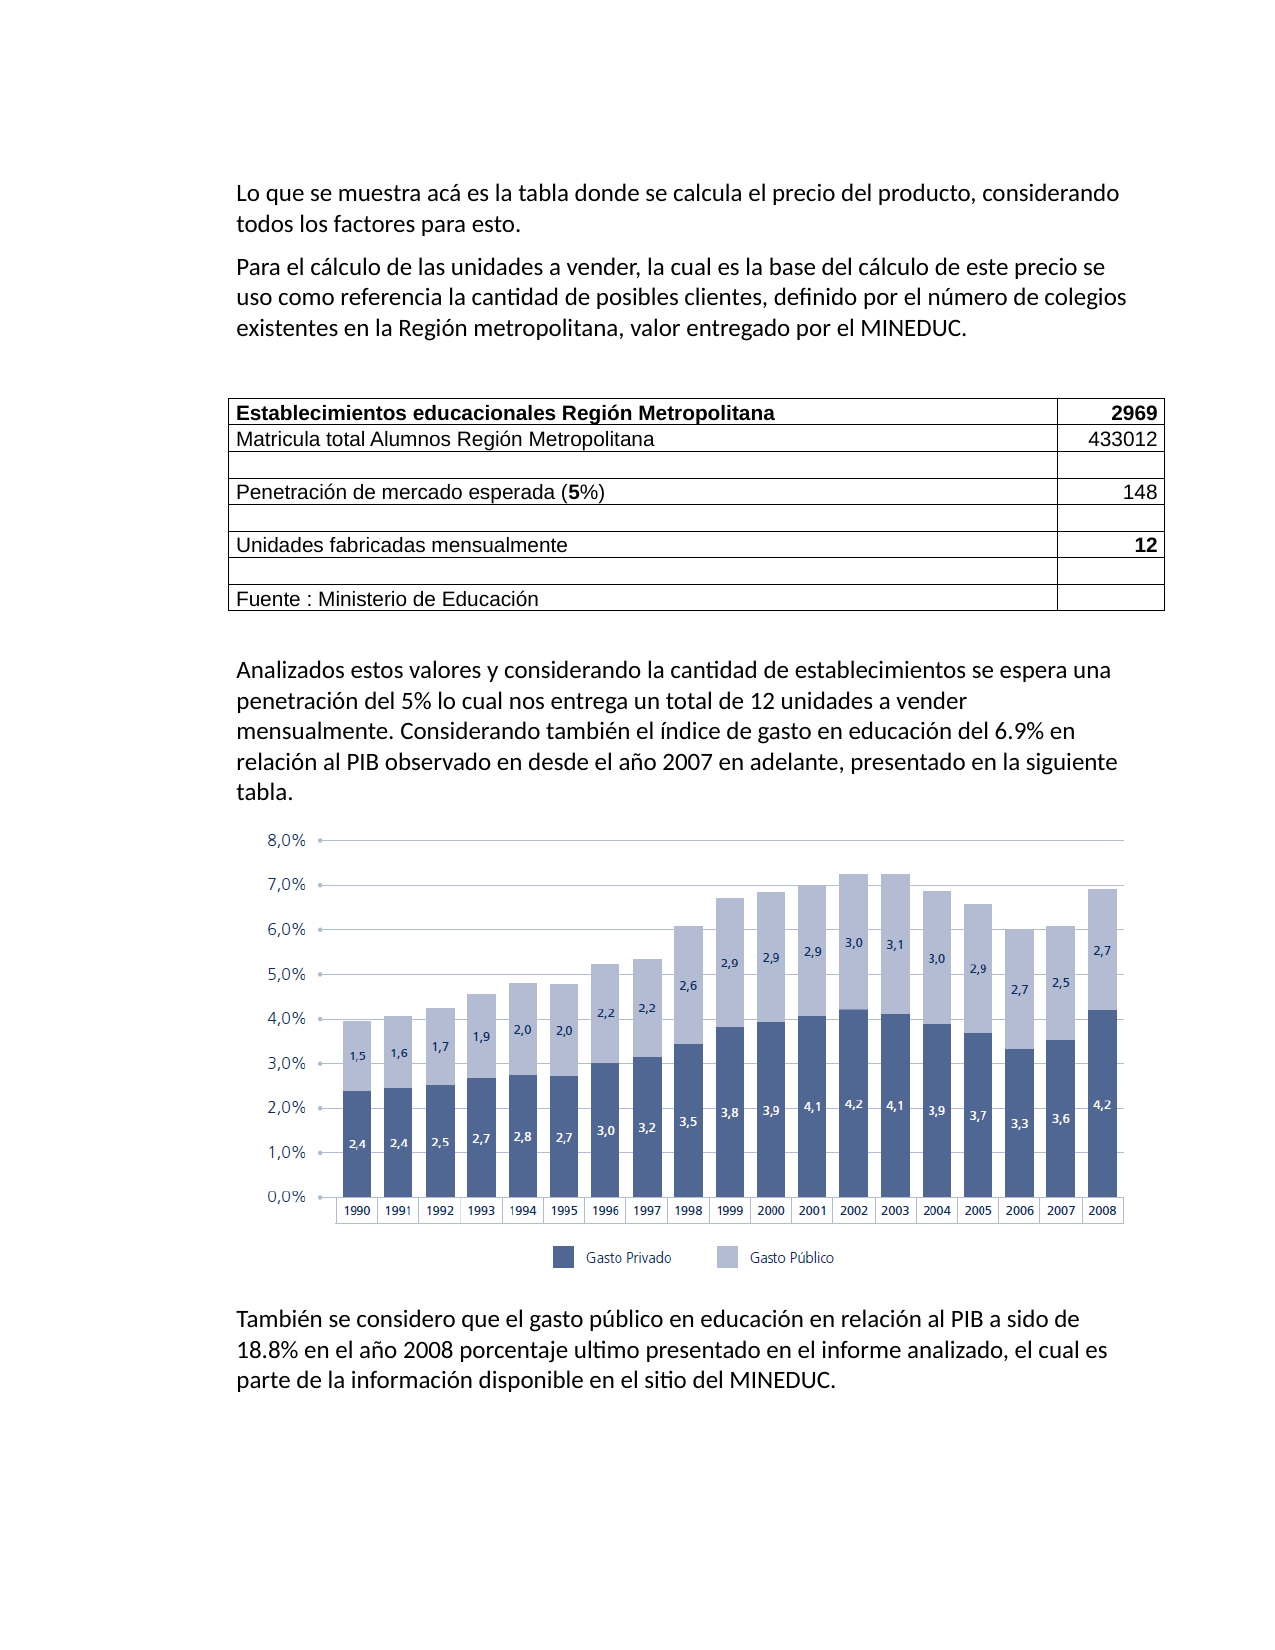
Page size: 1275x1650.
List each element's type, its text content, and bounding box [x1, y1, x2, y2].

table_cell [229, 452, 1057, 477]
table_cell [1058, 505, 1164, 531]
table_cell 433012 [1058, 425, 1164, 451]
table_cell 12 [1058, 532, 1164, 557]
table_cell Unidades fabricadas mensualmente [229, 532, 1057, 557]
table_cell Matricula total Alumnos Región Metropolitana [229, 425, 1057, 451]
table_cell [229, 558, 1057, 584]
table_cell Penetración de mercado esperada (5%) [229, 479, 1057, 504]
text También se considero que el gasto público en educación en relación al PIB a sido de 18.8% en el año 2008 porcentaje ultimo presentado en el informe analizado, el cual es parte de la información disponible en el sitio del MINEDUC. [236, 1304, 1127, 1395]
table_cell [229, 505, 1057, 531]
text Para el cálculo de las unidades a vender, la cual es la base del cálculo de este precio se uso como referencia la cantidad de posibles clientes, definido por el número de colegios existentes en la Región metropolitana, valor entregado por el MINEDUC. [236, 251, 1127, 342]
text Analizados estos valores y considerando la cantidad de establecimientos se espera una penetración del 5% lo cual nos entrega un total de 12 unidades a vender mensualmente. Considerando también el índice de gasto en educación del 6.9% en relación al PIB observado en desde el año 2007 en adelante, presentado en la siguiente tabla. [236, 654, 1127, 807]
table_cell [1058, 452, 1164, 477]
picture [252, 828, 1139, 1282]
table_cell [1058, 585, 1164, 610]
text Lo que se muestra acá es la tabla donde se calcula el precio del producto, considerando todos los factores para esto. [236, 177, 1127, 238]
table_header Establecimientos educacionales Región Metropolitana [229, 399, 1057, 424]
table_cell Fuente : Ministerio de Educación [229, 585, 1057, 610]
table_cell [1058, 558, 1164, 584]
table_cell 148 [1058, 479, 1164, 504]
table_header 2969 [1058, 399, 1164, 424]
